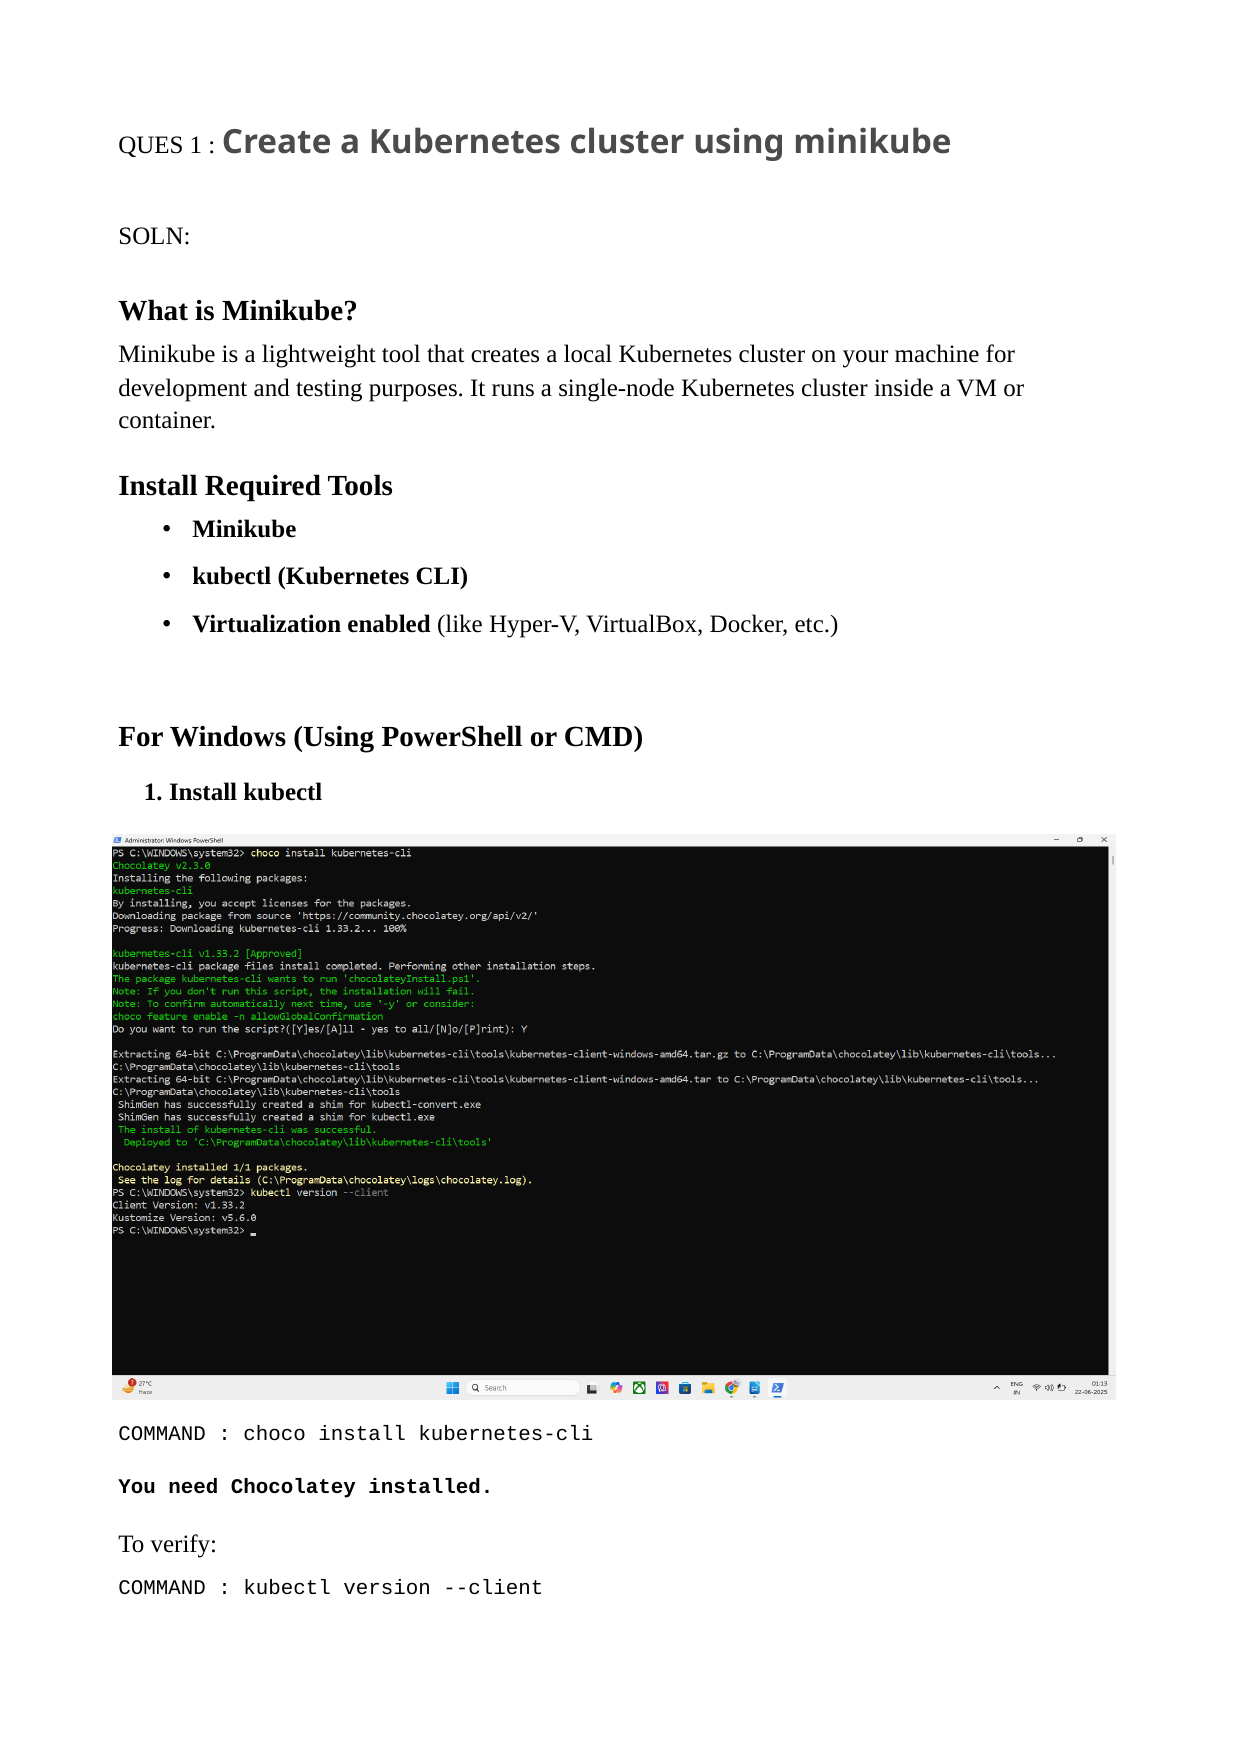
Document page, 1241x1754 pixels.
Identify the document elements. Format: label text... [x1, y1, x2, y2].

text SOLN: [118, 221, 1122, 250]
text To verify: [118, 1529, 1122, 1558]
list Virtualization enabled (like Hyper-V, VirtualBox, Docker, etc.) [162, 609, 1122, 638]
list Minikube [162, 514, 1122, 543]
text COMMAND : choco install kubernetes-cli [118, 1423, 1122, 1447]
text You need Chocolatey installed. [118, 1476, 1122, 1500]
subtitle ✅ 1. Install kubectl [118, 777, 1122, 806]
picture [112, 834, 1117, 1400]
text QUES 1 : Create a Kubernetes cluster using minikube [118, 118, 1122, 163]
subtitle What is Minikube? [118, 293, 1122, 327]
subtitle For Windows (Using PowerShell or CMD) [118, 719, 1122, 752]
text Minikube is a lightweight tool that creates a local Kubernetes cluster on your machine for development and testing purposes. It runs a single-node Kubernetes cluster inside a VM or container. [118, 339, 1122, 434]
text COMMAND : kubectl version --client [118, 1577, 1122, 1600]
subtitle Install Required Tools [118, 468, 1122, 501]
list kubectl (Kubernetes CLI) [162, 561, 1122, 590]
